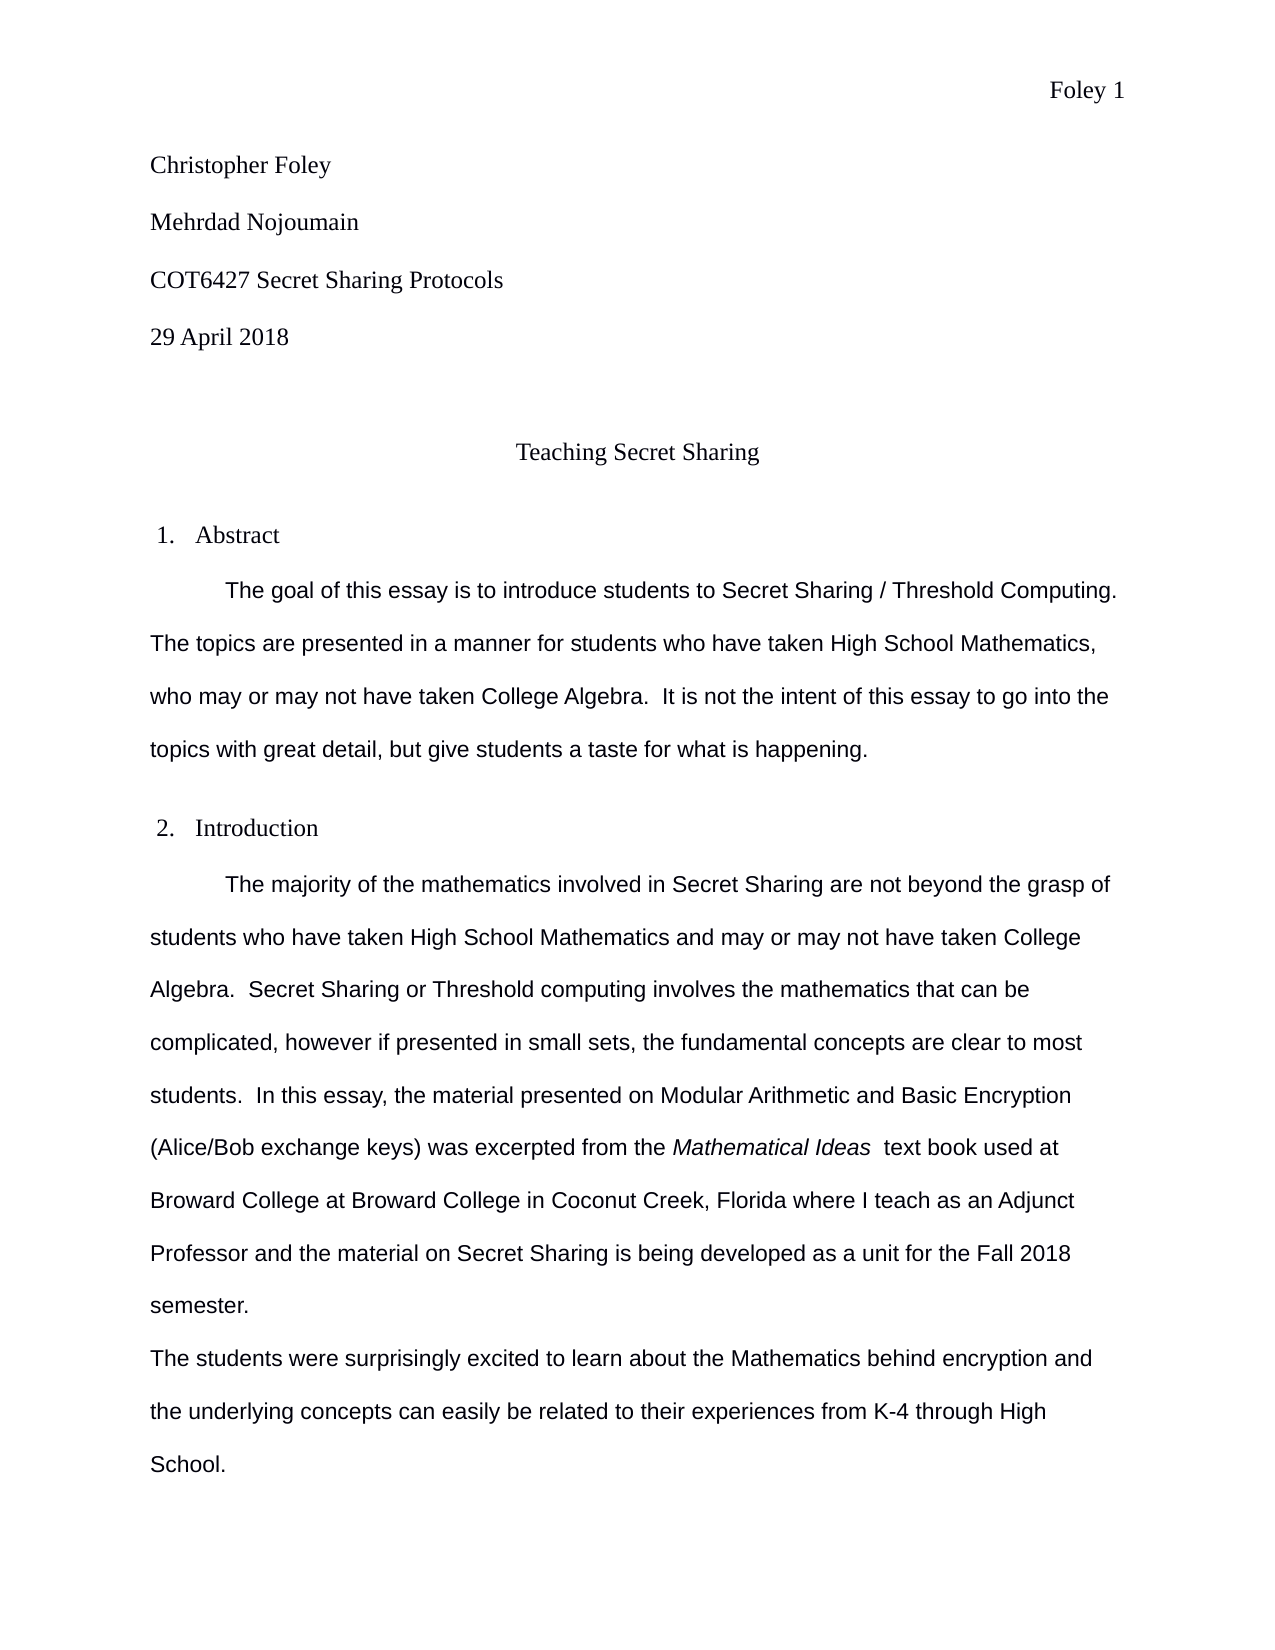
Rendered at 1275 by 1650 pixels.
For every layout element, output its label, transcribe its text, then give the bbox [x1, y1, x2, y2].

text Christopher Foley [150, 150, 1125, 179]
subtitle Introduction [150, 813, 1125, 842]
text The students were surprisingly excited to learn about the Mathematics behind encryption and the underlying concepts can easily be related to their experiences from K-4 through High School. [150, 1345, 1125, 1477]
text COT6427 Secret Sharing Protocols [150, 265, 1125, 294]
text The majority of the mathematics involved in Secret Sharing are not beyond the grasp of students who have taken High School Mathematics and may or may not have taken College Algebra. Secret Sharing or Threshold computing involves the mathematics that can be complicated, however if presented in small sets, the fundamental concepts are clear to most students. In this essay, the material presented on Modular Arithmetic and Basic Encryption (Alice/Bob exchange keys) was excerpted from the Mathematical Ideas text book used at Broward College at Broward College in Coconut Creek, Florida where I teach as an Adjunct Professor and the material on Secret Sharing is being developed as a unit for the Fall 2018 semester. [150, 871, 1125, 1319]
text Mehrdad Nojoumain [150, 207, 1125, 236]
text 29 April 2018 [150, 322, 1125, 351]
text The goal of this essay is to introduce students to Secret Sharing / Threshold Computing. The topics are presented in a manner for students who have taken High School Mathematics, who may or may not have taken College Algebra. It is not the intent of this essay to go into the topics with great detail, but give students a taste for what is happening. [150, 577, 1125, 762]
title Teaching Secret Sharing [150, 437, 1125, 466]
subtitle Abstract [150, 520, 1125, 549]
